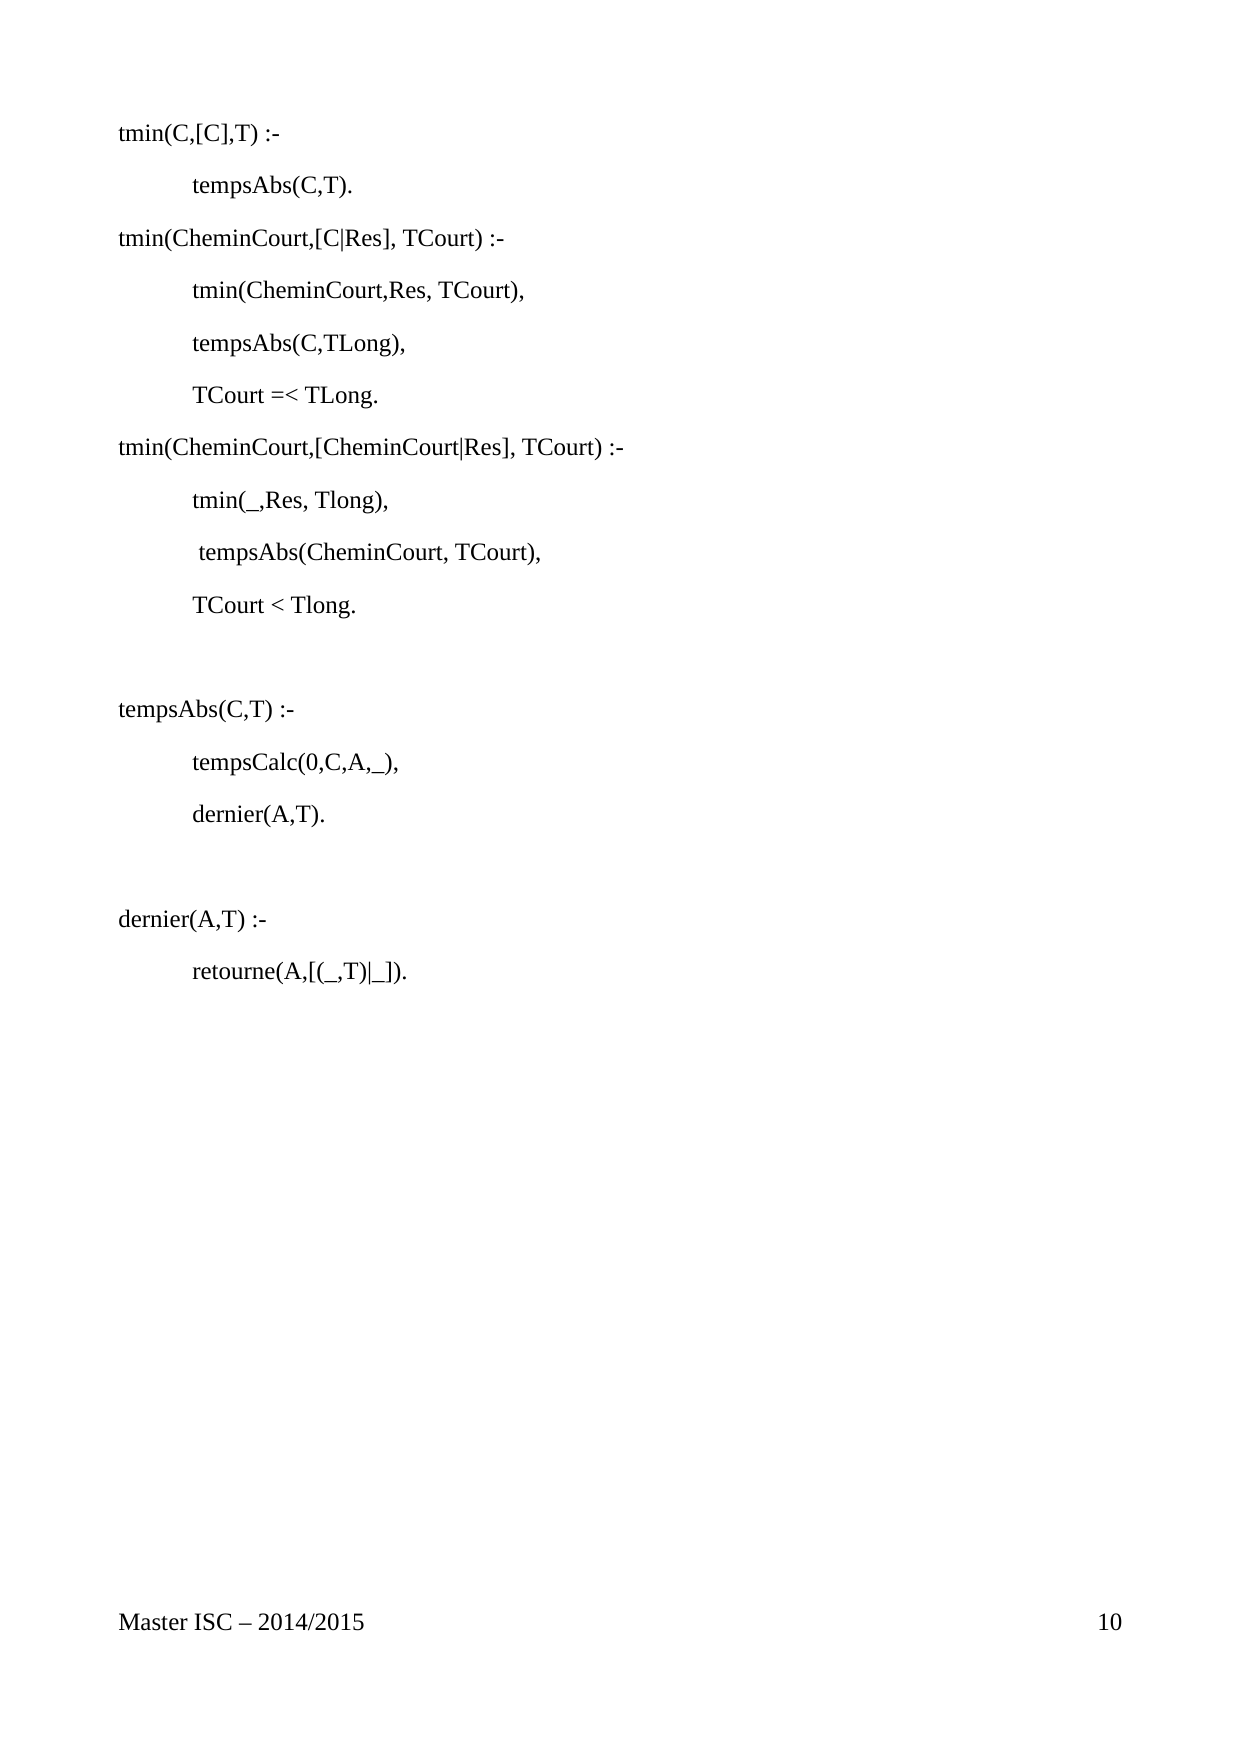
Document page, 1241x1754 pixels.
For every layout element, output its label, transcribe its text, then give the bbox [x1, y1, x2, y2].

text tmin(CheminCourt,[C|Res], TCourt) :- [118, 223, 1122, 252]
text TCourt =< TLong. [118, 380, 1122, 409]
text dernier(A,T). [118, 799, 1122, 828]
text tmin(CheminCourt,[CheminCourt|Res], TCourt) :- [118, 432, 1122, 461]
text tempsAbs(C,T). [118, 171, 1122, 199]
text TCourt < Tlong. [118, 590, 1122, 618]
text tempsCalc(0,C,A,_), [118, 747, 1122, 776]
text tmin(_,Res, Tlong), [118, 485, 1122, 514]
text tmin(CheminCourt,Res, TCourt), [118, 275, 1122, 304]
text dernier(A,T) :- [118, 904, 1122, 933]
text tempsAbs(C,TLong), [118, 328, 1122, 356]
text tempsAbs(C,T) :- [118, 694, 1122, 723]
text tmin(C,[C],T) :- [118, 118, 1122, 147]
text tempsAbs(CheminCourt, TCourt), [118, 537, 1122, 566]
text retourne(A,[(_,T)|_]). [118, 956, 1122, 985]
